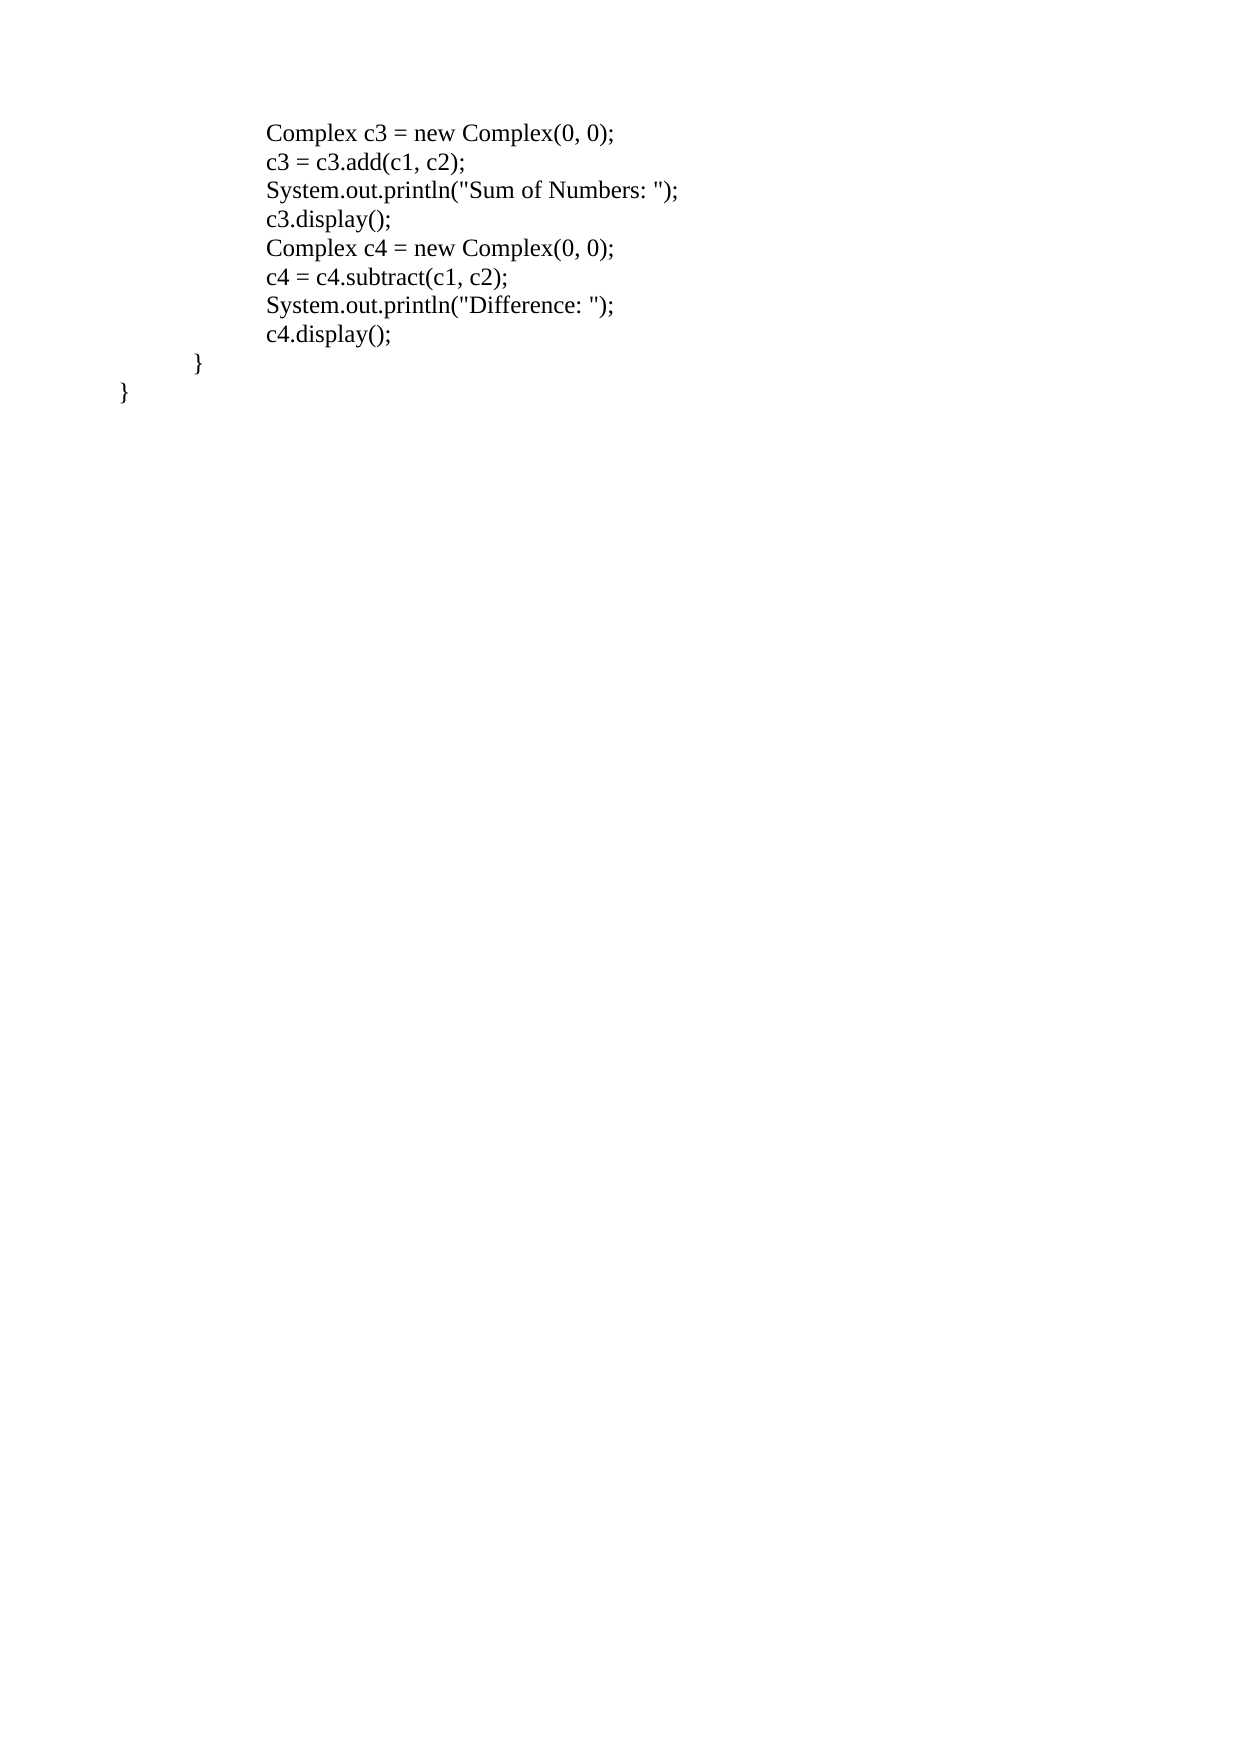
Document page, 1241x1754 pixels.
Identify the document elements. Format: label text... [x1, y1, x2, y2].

text } [118, 377, 1122, 406]
text c4 = c4.subtract(c1, c2); [118, 262, 1122, 291]
text c3 = c3.add(c1, c2); [118, 147, 1122, 176]
text } [118, 348, 1122, 377]
text System.out.println("Sum of Numbers: "); [118, 176, 1122, 204]
text System.out.println("Difference: "); [118, 291, 1122, 319]
text Complex c3 = new Complex(0, 0); [118, 118, 1122, 147]
text c3.display(); [118, 204, 1122, 233]
text c4.display(); [118, 319, 1122, 348]
text Complex c4 = new Complex(0, 0); [118, 233, 1122, 262]
